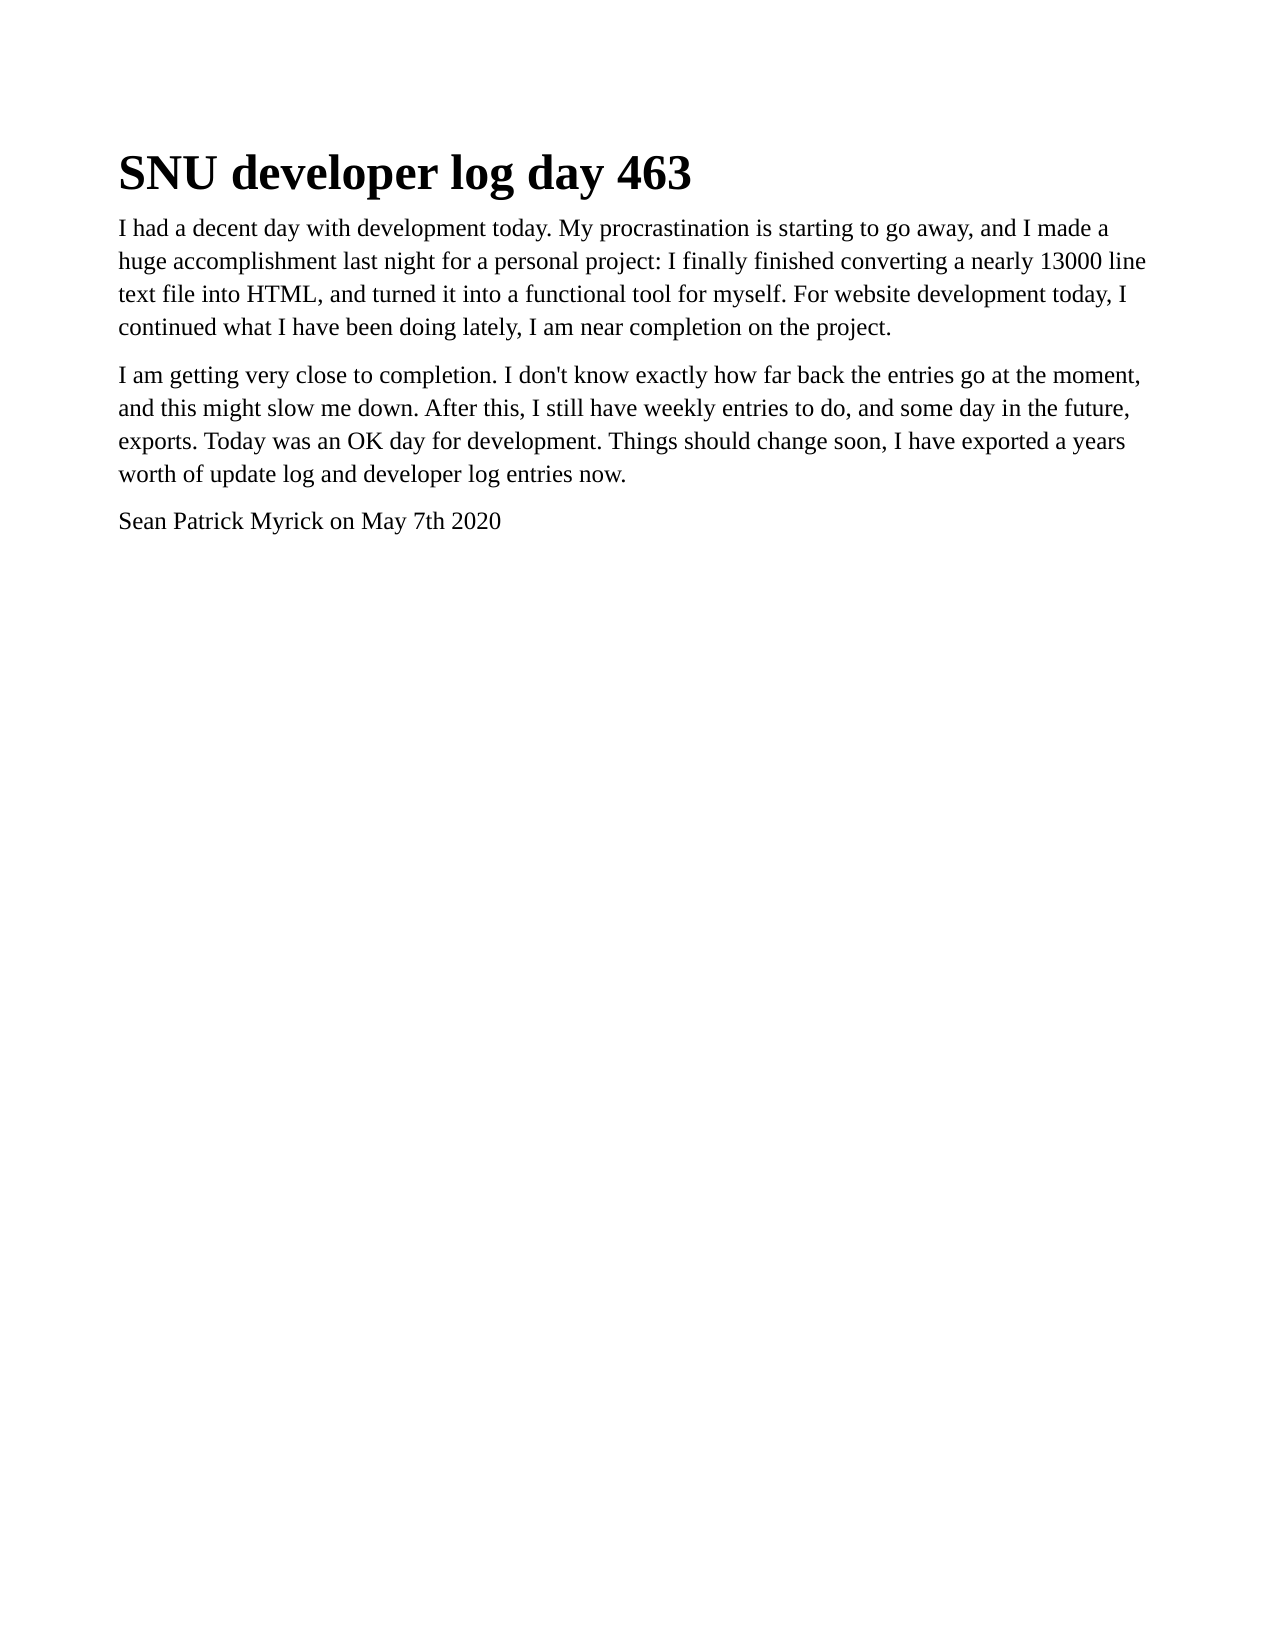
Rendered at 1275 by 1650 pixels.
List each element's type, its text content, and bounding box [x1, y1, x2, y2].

subtitle SNU developer log day 463 [118, 143, 1157, 201]
text I had a decent day with development today. My procrastination is starting to go away, and I made a huge accomplishment last night for a personal project: I finally finished converting a nearly 13000 line text file into HTML, and turned it into a functional tool for myself. For website development today, I continued what I have been doing lately, I am near completion on the project. [118, 213, 1157, 341]
text I am getting very close to completion. I don't know exactly how far back the entries go at the moment, and this might slow me down. After this, I still have weekly entries to do, and some day in the future, exports. Today was an OK day for development. Things should change soon, I have exported a years worth of update log and developer log entries now. [118, 360, 1157, 488]
text Sean Patrick Myrick on May 7th 2020 [118, 506, 1157, 535]
